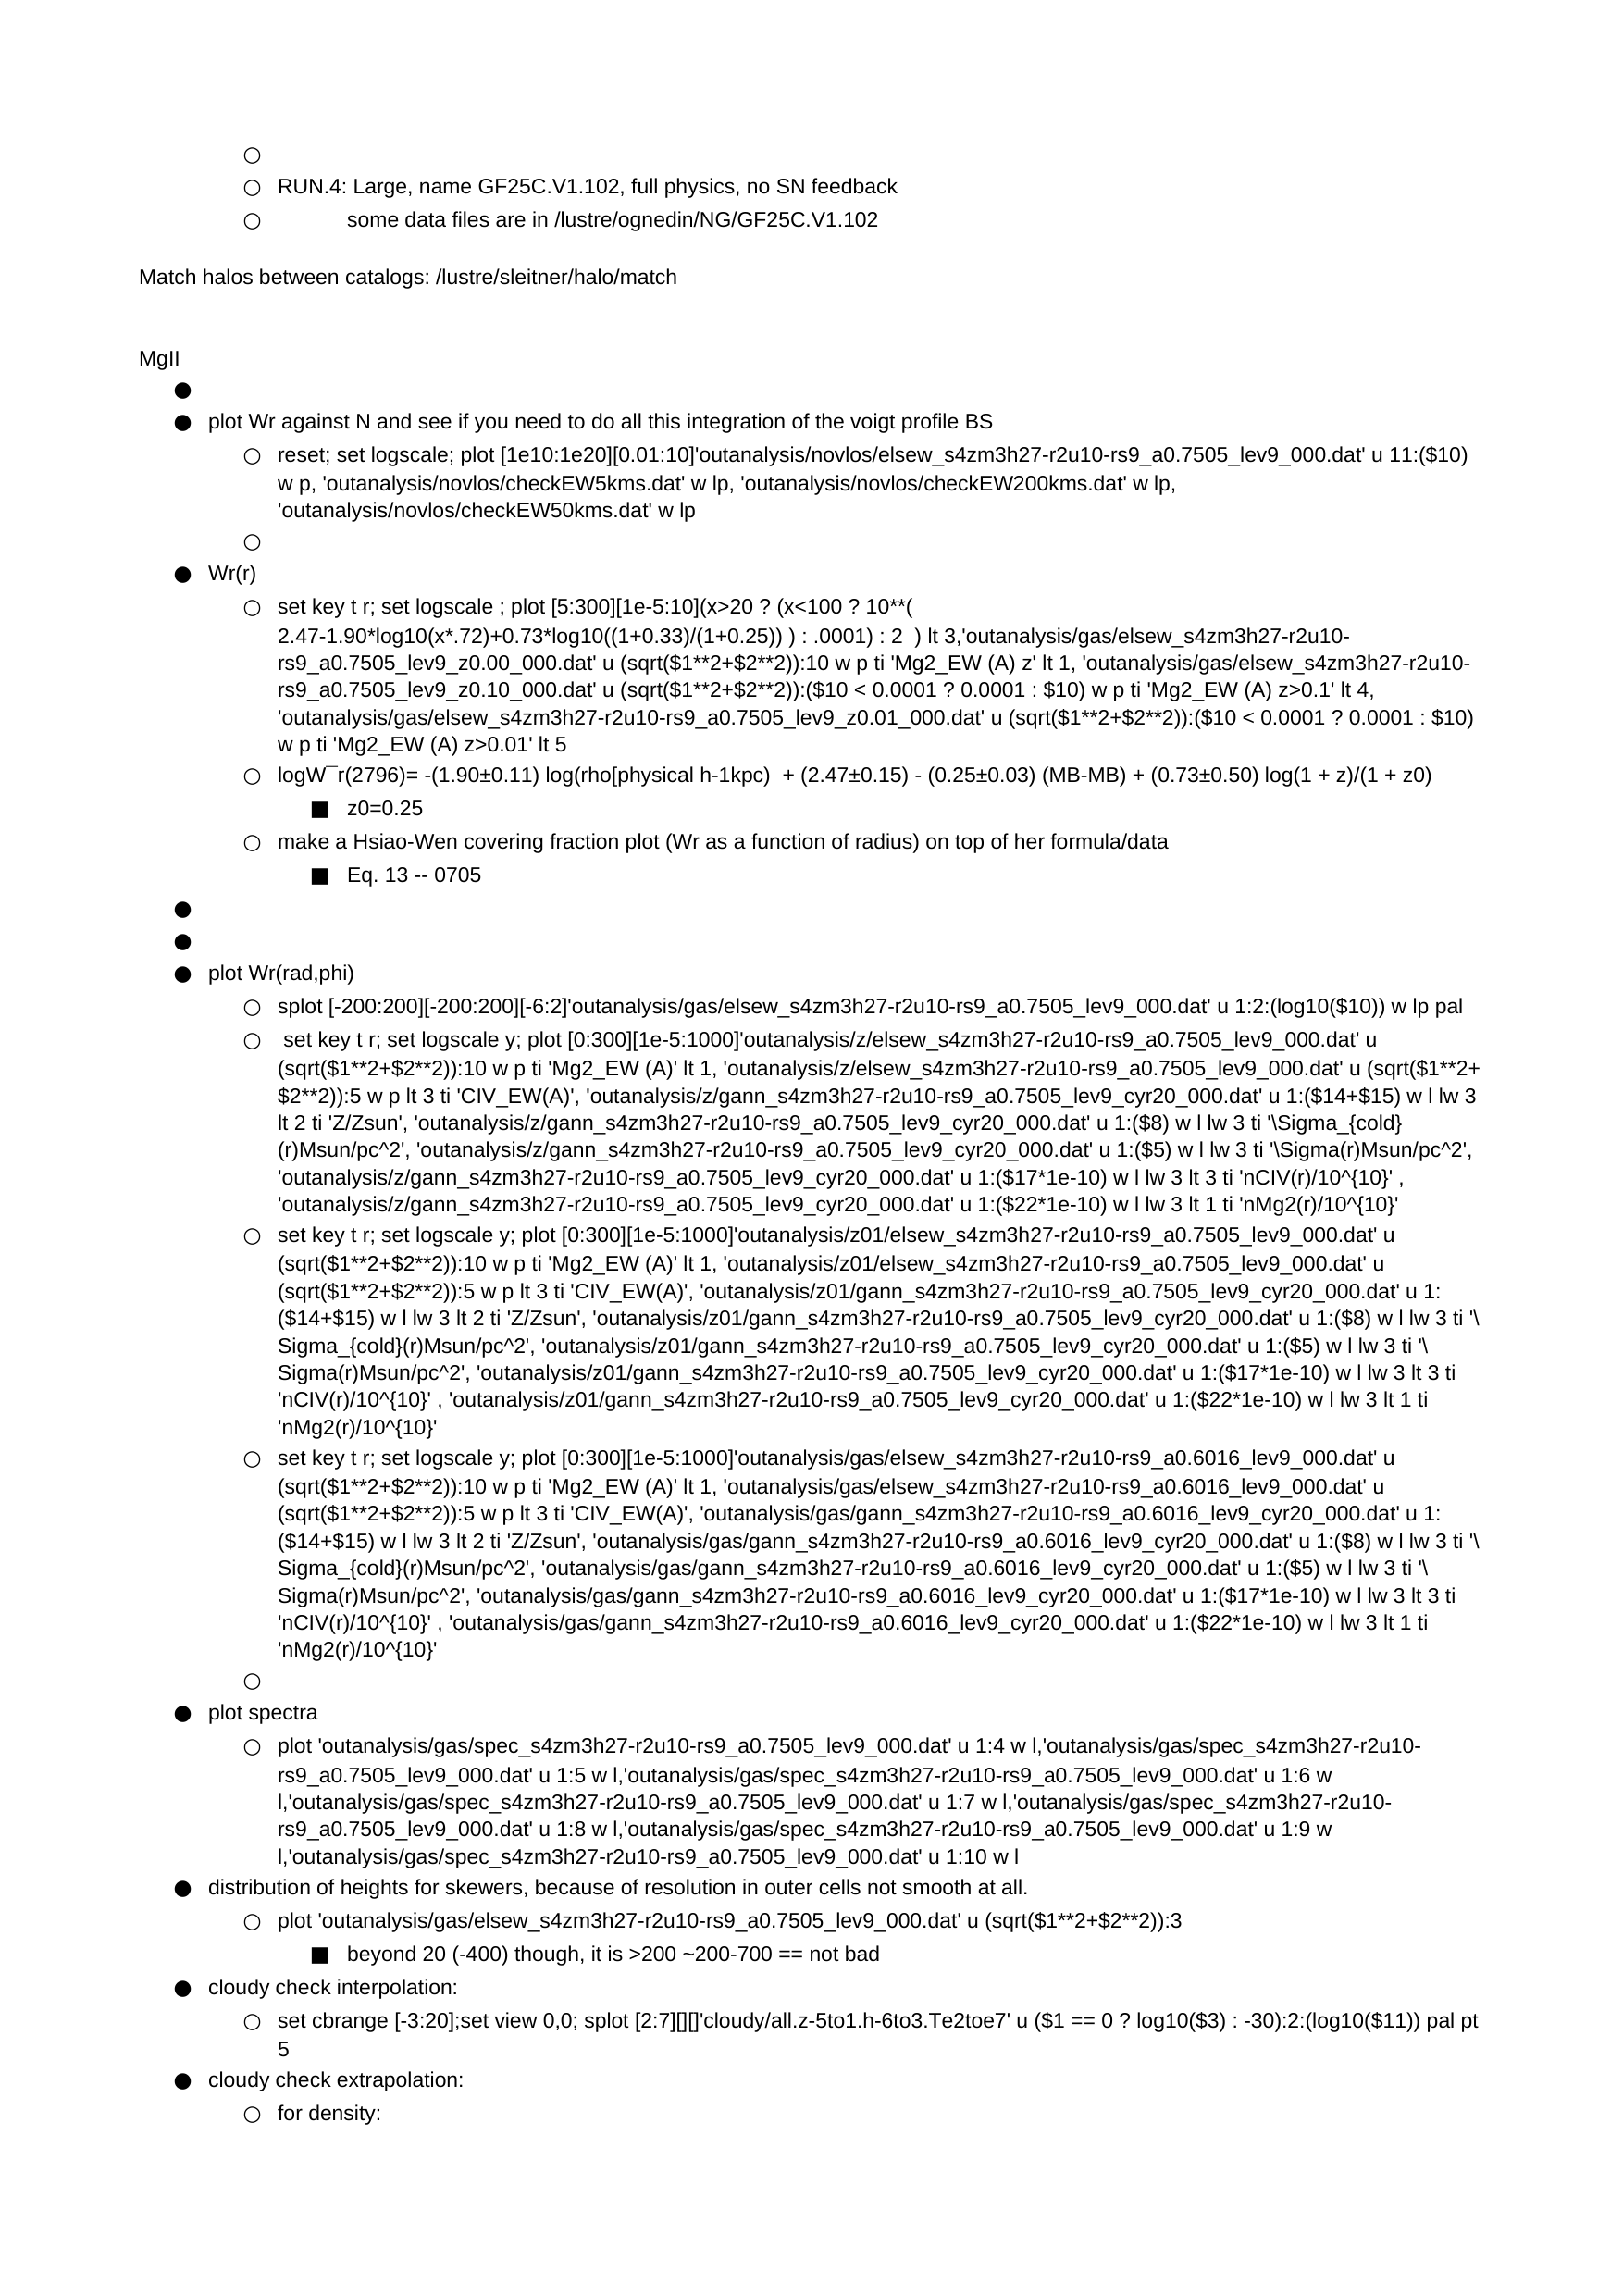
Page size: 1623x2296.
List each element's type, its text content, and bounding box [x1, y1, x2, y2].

list set key t r; set logscale y; plot [0:300][1e-5:1000]'outanalysis/z/elsew_s4zm3h27-r2u10-rs9_a0.7505_lev9_000.dat' u (sqrt($1**2+$2**2)):10 w p ti 'Mg2_EW (A)' lt 1, 'outanalysis/z/elsew_s4zm3h27-r2u10-rs9_a0.7505_lev9_000.dat' u (sqrt($1**2+$2**2)):5 w p lt 3 ti 'CIV_EW(A)', 'outanalysis/z/gann_s4zm3h27-r2u10-rs9_a0.7505_lev9_cyr20_000.dat' u 1:($14+$15) w l lw 3 lt 2 ti 'Z/Zsun', 'outanalysis/z/gann_s4zm3h27-r2u10-rs9_a0.7505_lev9_cyr20_000.dat' u 1:($8) w l lw 3 ti '\Sigma_{cold}(r)Msun/pc^2', 'outanalysis/z/gann_s4zm3h27-r2u10-rs9_a0.7505_lev9_cyr20_000.dat' u 1:($5) w l lw 3 ti '\Sigma(r)Msun/pc^2', 'outanalysis/z/gann_s4zm3h27-r2u10-rs9_a0.7505_lev9_cyr20_000.dat' u 1:($17*1e-10) w l lw 3 lt 3 ti 'nCIV(r)/10^{10}' , 'outanalysis/z/gann_s4zm3h27-r2u10-rs9_a0.7505_lev9_cyr20_000.dat' u 1:($22*1e-10) w l lw 3 lt 1 ti 'nMg2(r)/10^{10}' [242, 1024, 1484, 1216]
list cloudy check interpolation: [173, 1972, 1484, 2001]
list Eq. 13 -- 0705 [139, 860, 1484, 888]
text MgII [139, 346, 1484, 370]
list set key t r; set logscale y; plot [0:300][1e-5:1000]'outanalysis/gas/elsew_s4zm3h27-r2u10-rs9_a0.6016_lev9_000.dat' u (sqrt($1**2+$2**2)):10 w p ti 'Mg2_EW (A)' lt 1, 'outanalysis/gas/elsew_s4zm3h27-r2u10-rs9_a0.6016_lev9_000.dat' u (sqrt($1**2+$2**2)):5 w p lt 3 ti 'CIV_EW(A)', 'outanalysis/gas/gann_s4zm3h27-r2u10-rs9_a0.6016_lev9_cyr20_000.dat' u 1:($14+$15) w l lw 3 lt 2 ti 'Z/Zsun', 'outanalysis/gas/gann_s4zm3h27-r2u10-rs9_a0.6016_lev9_cyr20_000.dat' u 1:($8) w l lw 3 ti '\Sigma_{cold}(r)Msun/pc^2', 'outanalysis/gas/gann_s4zm3h27-r2u10-rs9_a0.6016_lev9_cyr20_000.dat' u 1:($5) w l lw 3 ti '\Sigma(r)Msun/pc^2', 'outanalysis/gas/gann_s4zm3h27-r2u10-rs9_a0.6016_lev9_cyr20_000.dat' u 1:($17*1e-10) w l lw 3 lt 3 ti 'nCIV(r)/10^{10}' , 'outanalysis/gas/gann_s4zm3h27-r2u10-rs9_a0.6016_lev9_cyr20_000.dat' u 1:($22*1e-10) w l lw 3 lt 1 ti 'nMg2(r)/10^{10}' [242, 1443, 1484, 1662]
list RUN.4: Large, name GF25C.V1.102, full physics, no SN feedback [242, 171, 1484, 200]
list plot Wr against N and see if you need to do all this integration of the voigt profile BS [173, 406, 1484, 435]
list cloudy check extrapolation: [173, 2065, 1484, 2093]
list logW¯r(2796)= -(1.90±0.11) log(rho[physical h-1kpc) + (2.47±0.15) - (0.25±0.03) (MB-MB) + (0.73±0.50) log(1 + z)/(1 + z0) [242, 760, 1484, 788]
list set cbrange [-3:20];set view 0,0; splot [2:7][][]'cloudy/all.z-5to1.h-6to3.Te2toe7' u ($1 == 0 ? log10($3) : -30):2:(log10($11)) pal pt 5 [242, 2005, 1484, 2061]
list set key t r; set logscale ; plot [5:300][1e-5:10](x>20 ? (x<100 ? 10**( 2.47-1.90*log10(x*.72)+0.73*log10((1+0.33)/(1+0.25)) ) : .0001) : 2 ) lt 3,'outanalysis/gas/elsew_s4zm3h27-r2u10-rs9_a0.7505_lev9_z0.00_000.dat' u (sqrt($1**2+$2**2)):10 w p ti 'Mg2_EW (A) z' lt 1, 'outanalysis/gas/elsew_s4zm3h27-r2u10-rs9_a0.7505_lev9_z0.10_000.dat' u (sqrt($1**2+$2**2)):($10 < 0.0001 ? 0.0001 : $10) w p ti 'Mg2_EW (A) z>0.1' lt 4, 'outanalysis/gas/elsew_s4zm3h27-r2u10-rs9_a0.7505_lev9_z0.01_000.dat' u (sqrt($1**2+$2**2)):($10 < 0.0001 ? 0.0001 : $10) w p ti 'Mg2_EW (A) z>0.01' lt 5 [242, 591, 1484, 756]
list set key t r; set logscale y; plot [0:300][1e-5:1000]'outanalysis/z01/elsew_s4zm3h27-r2u10-rs9_a0.7505_lev9_000.dat' u (sqrt($1**2+$2**2)):10 w p ti 'Mg2_EW (A)' lt 1, 'outanalysis/z01/elsew_s4zm3h27-r2u10-rs9_a0.7505_lev9_000.dat' u (sqrt($1**2+$2**2)):5 w p lt 3 ti 'CIV_EW(A)', 'outanalysis/z01/gann_s4zm3h27-r2u10-rs9_a0.7505_lev9_cyr20_000.dat' u 1:($14+$15) w l lw 3 lt 2 ti 'Z/Zsun', 'outanalysis/z01/gann_s4zm3h27-r2u10-rs9_a0.7505_lev9_cyr20_000.dat' u 1:($8) w l lw 3 ti '\Sigma_{cold}(r)Msun/pc^2', 'outanalysis/z01/gann_s4zm3h27-r2u10-rs9_a0.7505_lev9_cyr20_000.dat' u 1:($5) w l lw 3 ti '\Sigma(r)Msun/pc^2', 'outanalysis/z01/gann_s4zm3h27-r2u10-rs9_a0.7505_lev9_cyr20_000.dat' u 1:($17*1e-10) w l lw 3 lt 3 ti 'nCIV(r)/10^{10}' , 'outanalysis/z01/gann_s4zm3h27-r2u10-rs9_a0.7505_lev9_cyr20_000.dat' u 1:($22*1e-10) w l lw 3 lt 1 ti 'nMg2(r)/10^{10}' [242, 1220, 1484, 1439]
list some data files are in /lustre/ognedin/NG/GF25C.V1.102 [242, 205, 1484, 233]
list make a Hsiao-Wen covering fraction plot (Wr as a function of radius) on top of her formula/data [242, 826, 1484, 855]
list plot 'outanalysis/gas/spec_s4zm3h27-r2u10-rs9_a0.7505_lev9_000.dat' u 1:4 w l,'outanalysis/gas/spec_s4zm3h27-r2u10-rs9_a0.7505_lev9_000.dat' u 1:5 w l,'outanalysis/gas/spec_s4zm3h27-r2u10-rs9_a0.7505_lev9_000.dat' u 1:6 w l,'outanalysis/gas/spec_s4zm3h27-r2u10-rs9_a0.7505_lev9_000.dat' u 1:7 w l,'outanalysis/gas/spec_s4zm3h27-r2u10-rs9_a0.7505_lev9_000.dat' u 1:8 w l,'outanalysis/gas/spec_s4zm3h27-r2u10-rs9_a0.7505_lev9_000.dat' u 1:9 w l,'outanalysis/gas/spec_s4zm3h27-r2u10-rs9_a0.7505_lev9_000.dat' u 1:10 w l [242, 1731, 1484, 1868]
list distribution of heights for skewers, because of resolution in outer cells not smooth at all. [173, 1872, 1484, 1901]
list z0=0.25 [139, 793, 1484, 822]
list for density: [242, 2098, 1484, 2127]
list reset; set logscale; plot [1e10:1e20][0.01:10]'outanalysis/novlos/elsew_s4zm3h27-r2u10-rs9_a0.7505_lev9_000.dat' u 11:($10) w p, 'outanalysis/novlos/checkEW5kms.dat' w lp, 'outanalysis/novlos/checkEW200kms.dat' w lp, 'outanalysis/novlos/checkEW50kms.dat' w lp [242, 440, 1484, 523]
list beyond 20 (-400) though, it is >200 ~200-700 == not bad [139, 1939, 1484, 1967]
list Wr(r) [173, 558, 1484, 588]
list plot 'outanalysis/gas/elsew_s4zm3h27-r2u10-rs9_a0.7505_lev9_000.dat' u (sqrt($1**2+$2**2)):3 [242, 1905, 1484, 1934]
list plot spectra [173, 1697, 1484, 1727]
text Match halos between catalogs: /lustre/sleitner/halo/match [139, 265, 1484, 289]
list plot Wr(rad,phi) [173, 958, 1484, 987]
list splot [-200:200][-200:200][-6:2]'outanalysis/gas/elsew_s4zm3h27-r2u10-rs9_a0.7505_lev9_000.dat' u 1:2:(log10($10)) w lp pal [242, 991, 1484, 1020]
